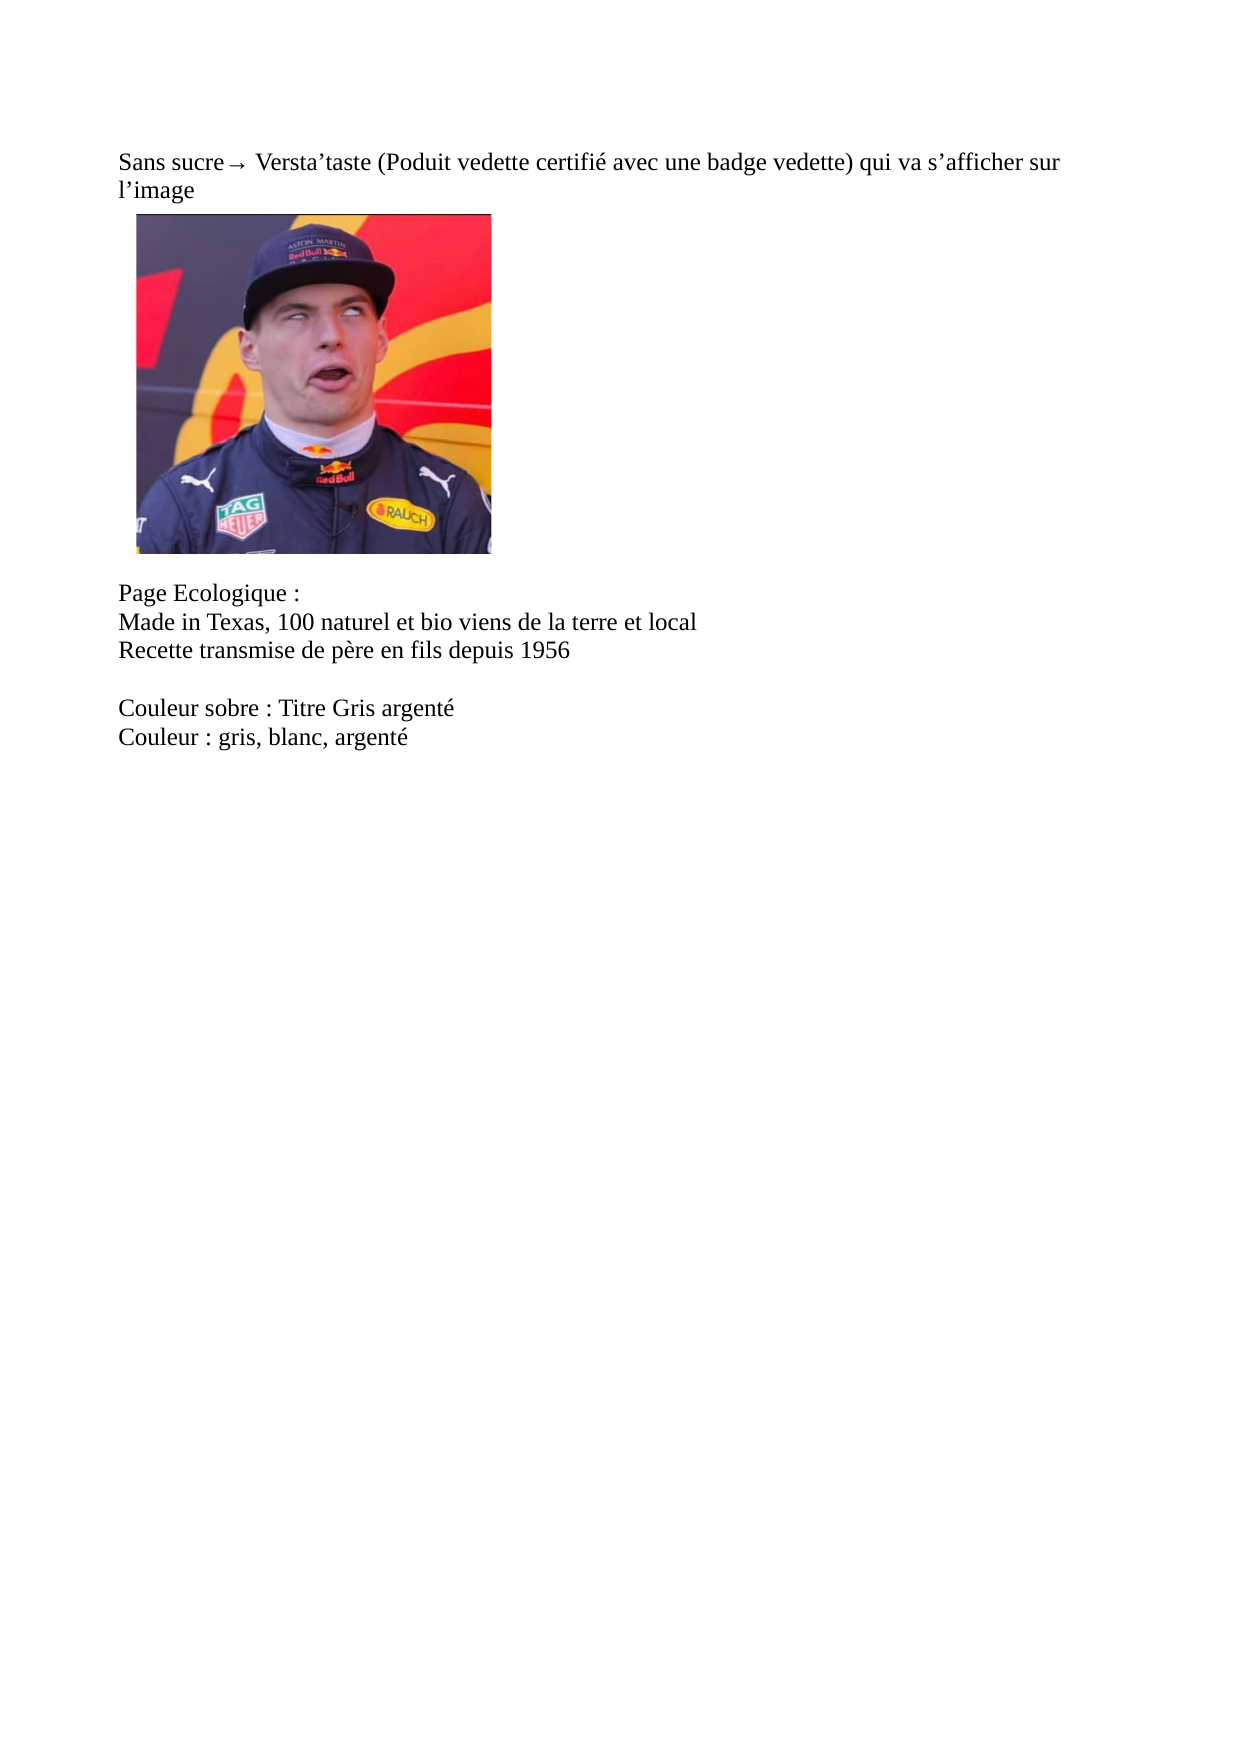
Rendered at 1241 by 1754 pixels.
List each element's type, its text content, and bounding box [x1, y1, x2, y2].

text Recette transmise de père en fils depuis 1956 [118, 636, 1122, 664]
text Sans sucre→ Versta’taste (Poduit vedette certifié avec une badge vedette) qui va s’afficher sur l’image [118, 147, 1122, 204]
text Made in Texas, 100 naturel et bio viens de la terre et local [118, 607, 1122, 636]
picture [136, 214, 492, 554]
text Page Ecologique : [118, 578, 1122, 607]
text Couleur sobre : Titre Gris argenté [118, 693, 1122, 722]
text Couleur : gris, blanc, argenté [118, 722, 1122, 751]
